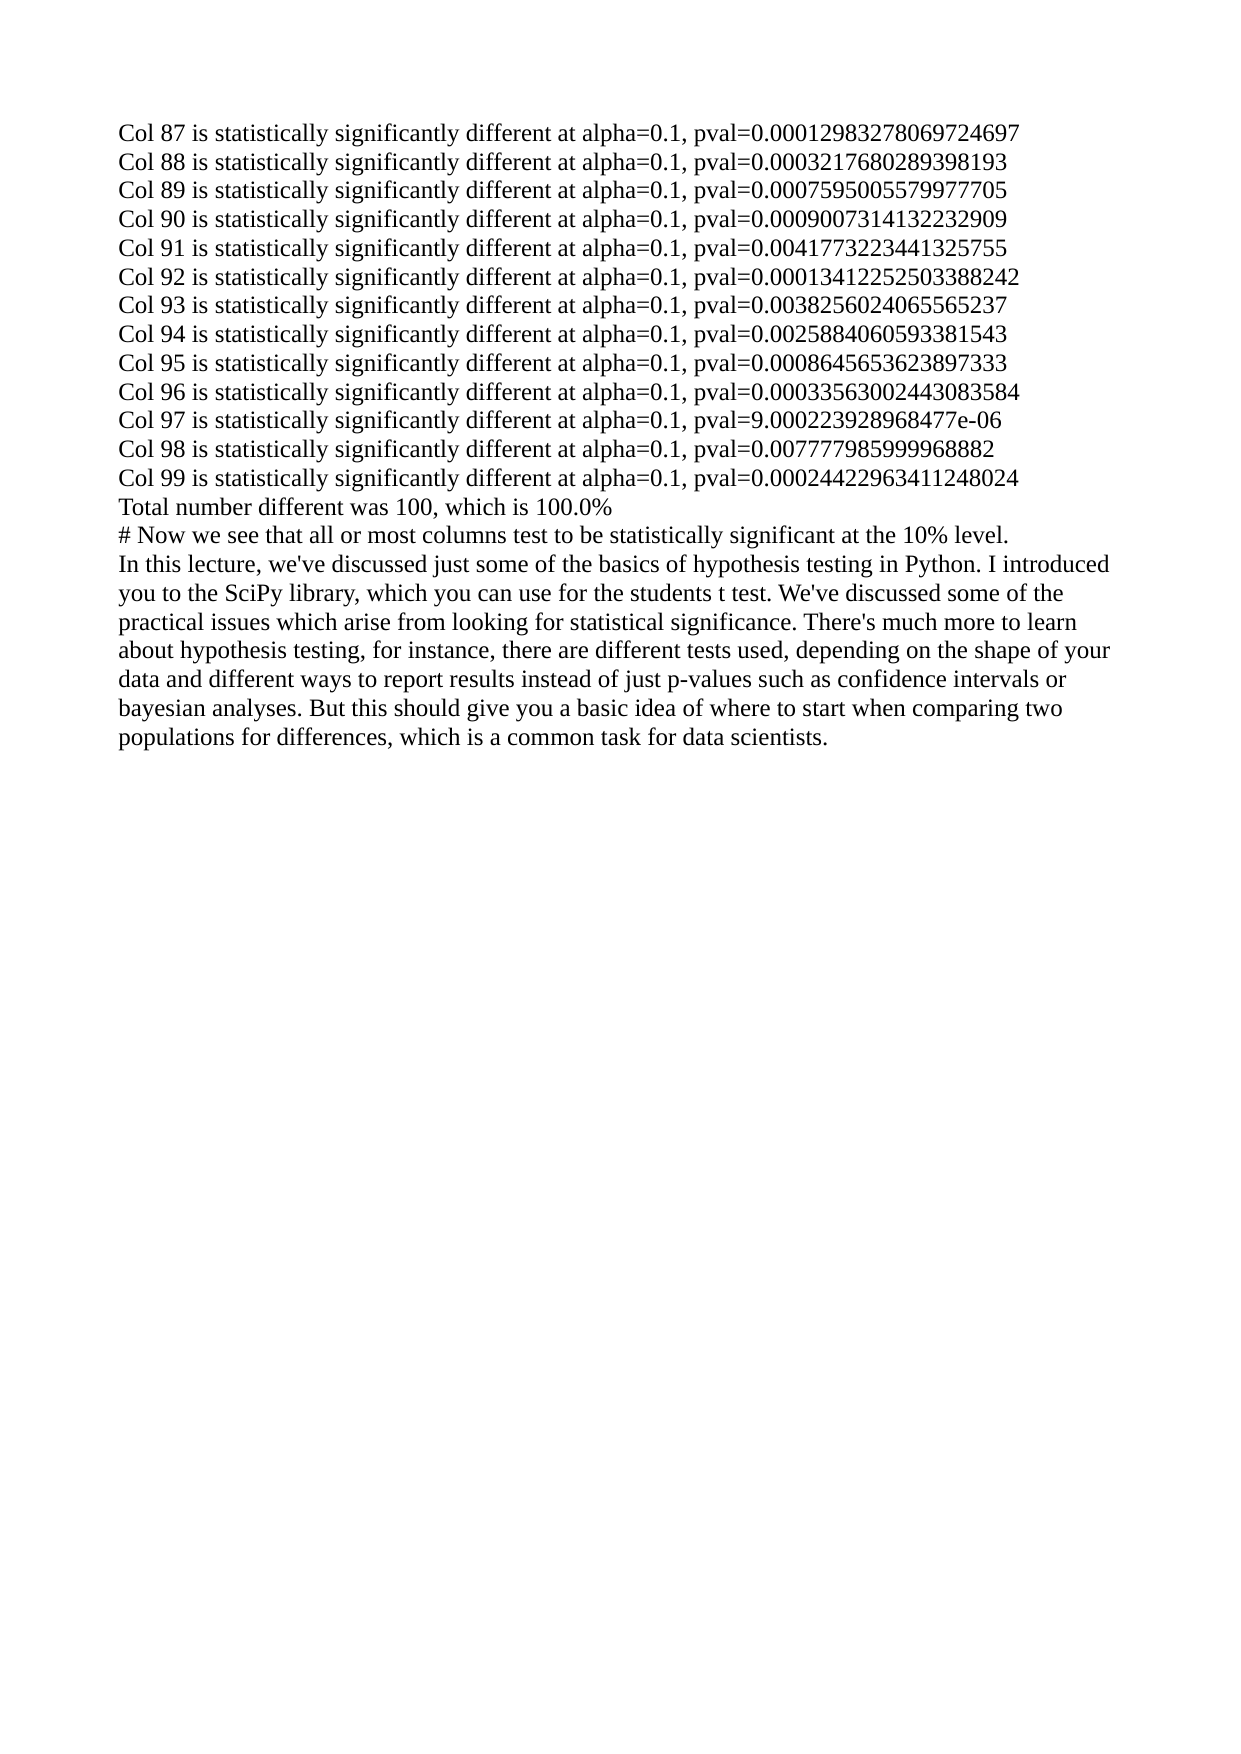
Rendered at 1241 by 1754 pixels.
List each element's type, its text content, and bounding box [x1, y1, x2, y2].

text Col 89 is statistically significantly different at alpha=0.1, pval=0.0007595005579977705 [118, 176, 1122, 204]
text Col 91 is statistically significantly different at alpha=0.1, pval=0.0041773223441325755 [118, 233, 1122, 262]
text In this lecture, we've discussed just some of the basics of hypothesis testing in Python. I introduced you to the SciPy library, which you can use for the students t test. We've discussed some of the practical issues which arise from looking for statistical significance. There's much more to learn about hypothesis testing, for instance, there are different tests used, depending on the shape of your data and different ways to report results instead of just p-values such as confidence intervals or bayesian analyses. But this should give you a basic idea of where to start when comparing two populations for differences, which is a common task for data scientists. [118, 549, 1122, 751]
text Col 88 is statistically significantly different at alpha=0.1, pval=0.0003217680289398193 [118, 147, 1122, 176]
text Total number different was 100, which is 100.0% [118, 492, 1122, 521]
text Col 98 is statistically significantly different at alpha=0.1, pval=0.007777985999968882 [118, 434, 1122, 463]
text Col 87 is statistically significantly different at alpha=0.1, pval=0.00012983278069724697 [118, 118, 1122, 147]
text Col 96 is statistically significantly different at alpha=0.1, pval=0.00033563002443083584 [118, 377, 1122, 406]
text Col 99 is statistically significantly different at alpha=0.1, pval=0.00024422963411248024 [118, 463, 1122, 492]
text Col 92 is statistically significantly different at alpha=0.1, pval=0.00013412252503388242 [118, 262, 1122, 291]
text Col 95 is statistically significantly different at alpha=0.1, pval=0.0008645653623897333 [118, 348, 1122, 377]
text Col 93 is statistically significantly different at alpha=0.1, pval=0.0038256024065565237 [118, 291, 1122, 319]
text Col 97 is statistically significantly different at alpha=0.1, pval=9.000223928968477e-06 [118, 406, 1122, 434]
text # Now we see that all or most columns test to be statistically significant at the 10% level. [118, 521, 1122, 549]
text Col 94 is statistically significantly different at alpha=0.1, pval=0.0025884060593381543 [118, 319, 1122, 348]
text Col 90 is statistically significantly different at alpha=0.1, pval=0.0009007314132232909 [118, 204, 1122, 233]
